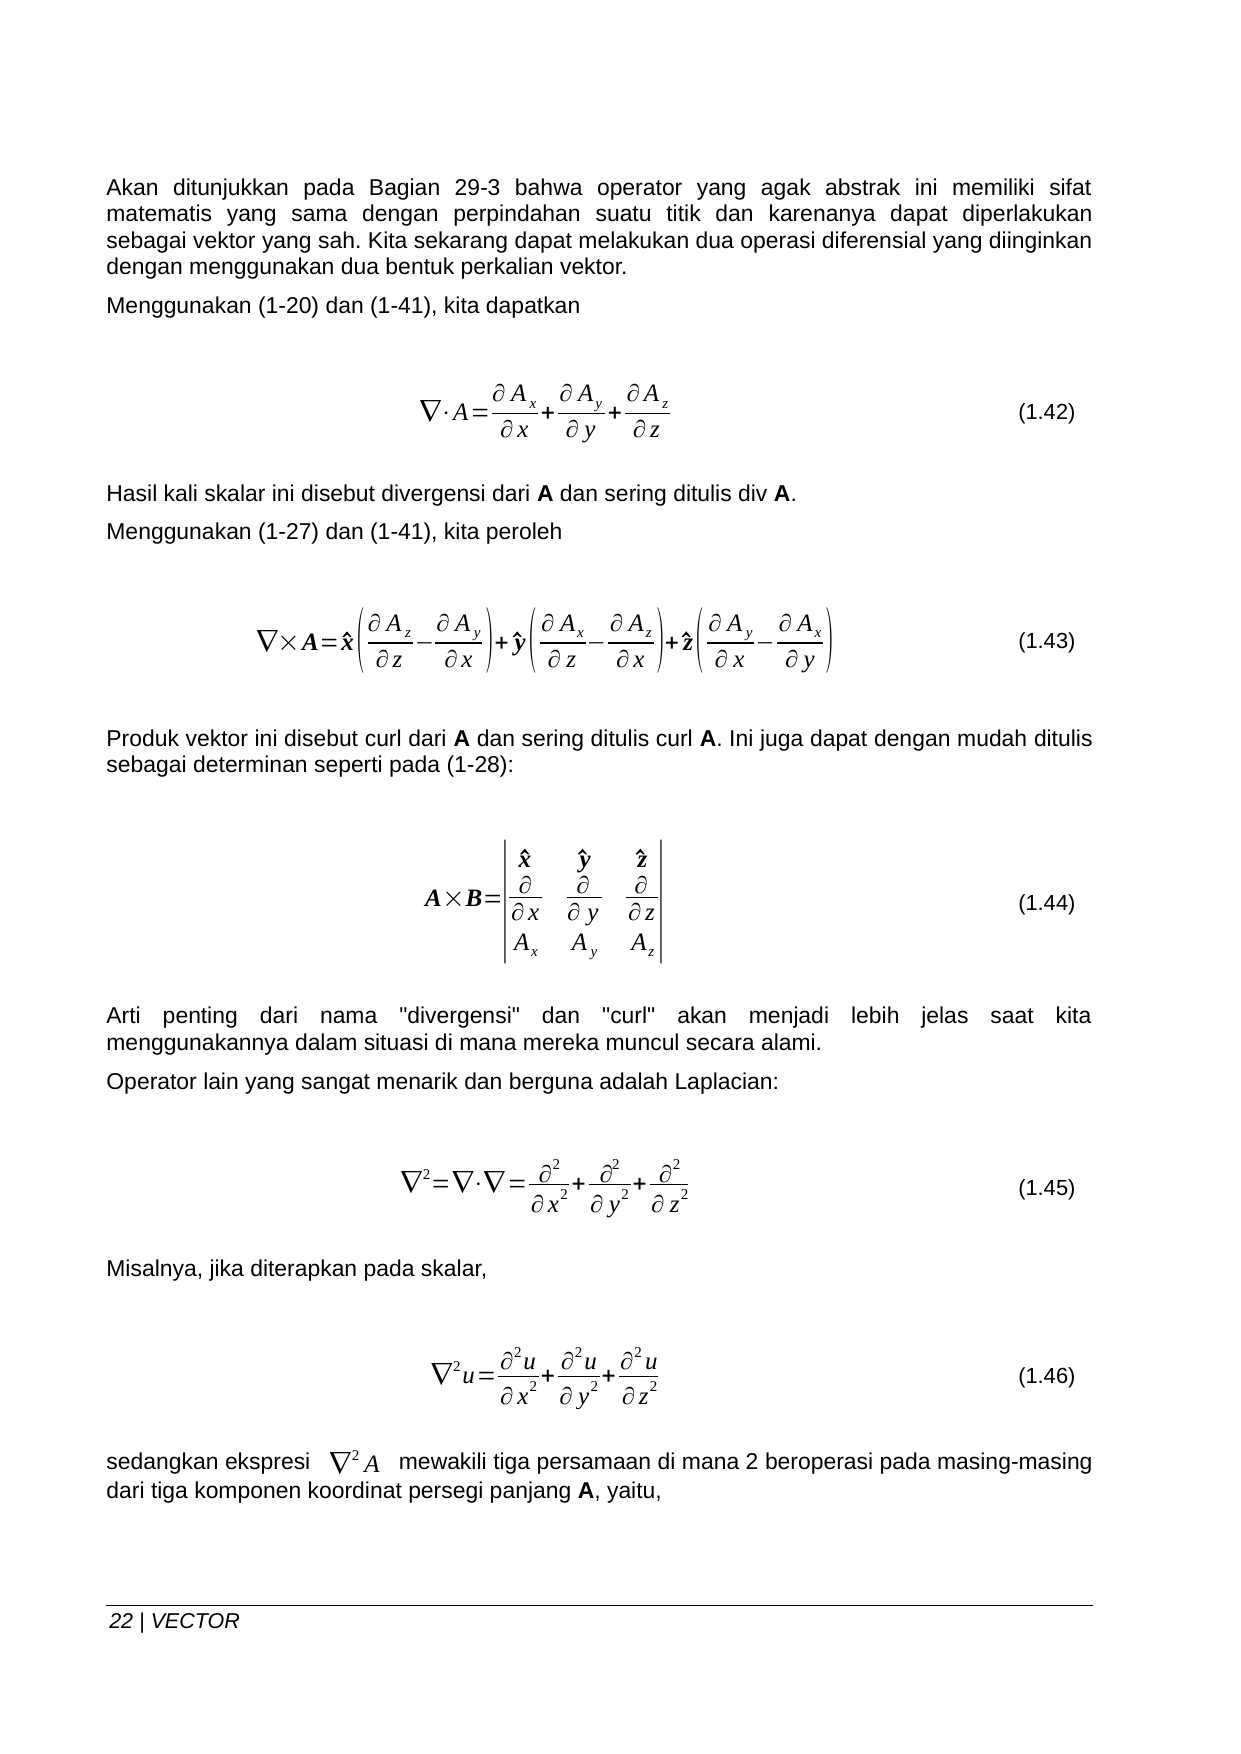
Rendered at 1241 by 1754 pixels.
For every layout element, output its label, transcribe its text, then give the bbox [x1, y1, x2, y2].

table_header (1.45) [983, 1145, 1093, 1228]
table_header (1.43) [983, 596, 1093, 686]
table_header (1.44) [983, 829, 1093, 976]
table_header [106, 829, 983, 976]
table_header [106, 370, 983, 453]
text Produk vektor ini disebut curl dari A dan sering ditulis curl A. Ini juga dapat dengan mudah ditulis sebagai determinan seperti pada (1-28): [106, 725, 1093, 778]
table_header (1.46) [983, 1333, 1093, 1419]
table_header (1.42) [983, 370, 1093, 453]
table_header [106, 1333, 983, 1419]
text Arti penting dari nama "divergensi" dan "curl" akan menjadi lebih jelas saat kita menggunakannya dalam situasi di mana mereka muncul secara alami. [106, 1002, 1093, 1055]
table_header [106, 1145, 983, 1228]
text Hasil kali skalar ini disebut divergensi dari A dan sering ditulis div A. [106, 479, 1093, 506]
text Menggunakan (1-27) dan (1-41), kita peroleh [106, 518, 1093, 545]
text Misalnya, jika diterapkan pada skalar, [106, 1255, 1093, 1281]
text sedangkan ekspresimewakili tiga persamaan di mana 2 beroperasi pada masing-masing dari tiga komponen koordinat persegi panjang A, yaitu, [106, 1446, 1093, 1503]
table_header [106, 596, 983, 686]
text Operator lain yang sangat menarik dan berguna adalah Laplacian: [106, 1068, 1093, 1094]
text Menggunakan (1-20) dan (1-41), kita dapatkan [106, 292, 1093, 318]
text Akan ditunjukkan pada Bagian 29-3 bahwa operator yang agak abstrak ini memiliki sifat matematis yang sama dengan perpindahan suatu titik dan karenanya dapat diperlakukan sebagai vektor yang sah. Kita sekarang dapat melakukan dua operasi diferensial yang diinginkan dengan menggunakan dua bentuk perkalian vektor. [106, 174, 1093, 279]
